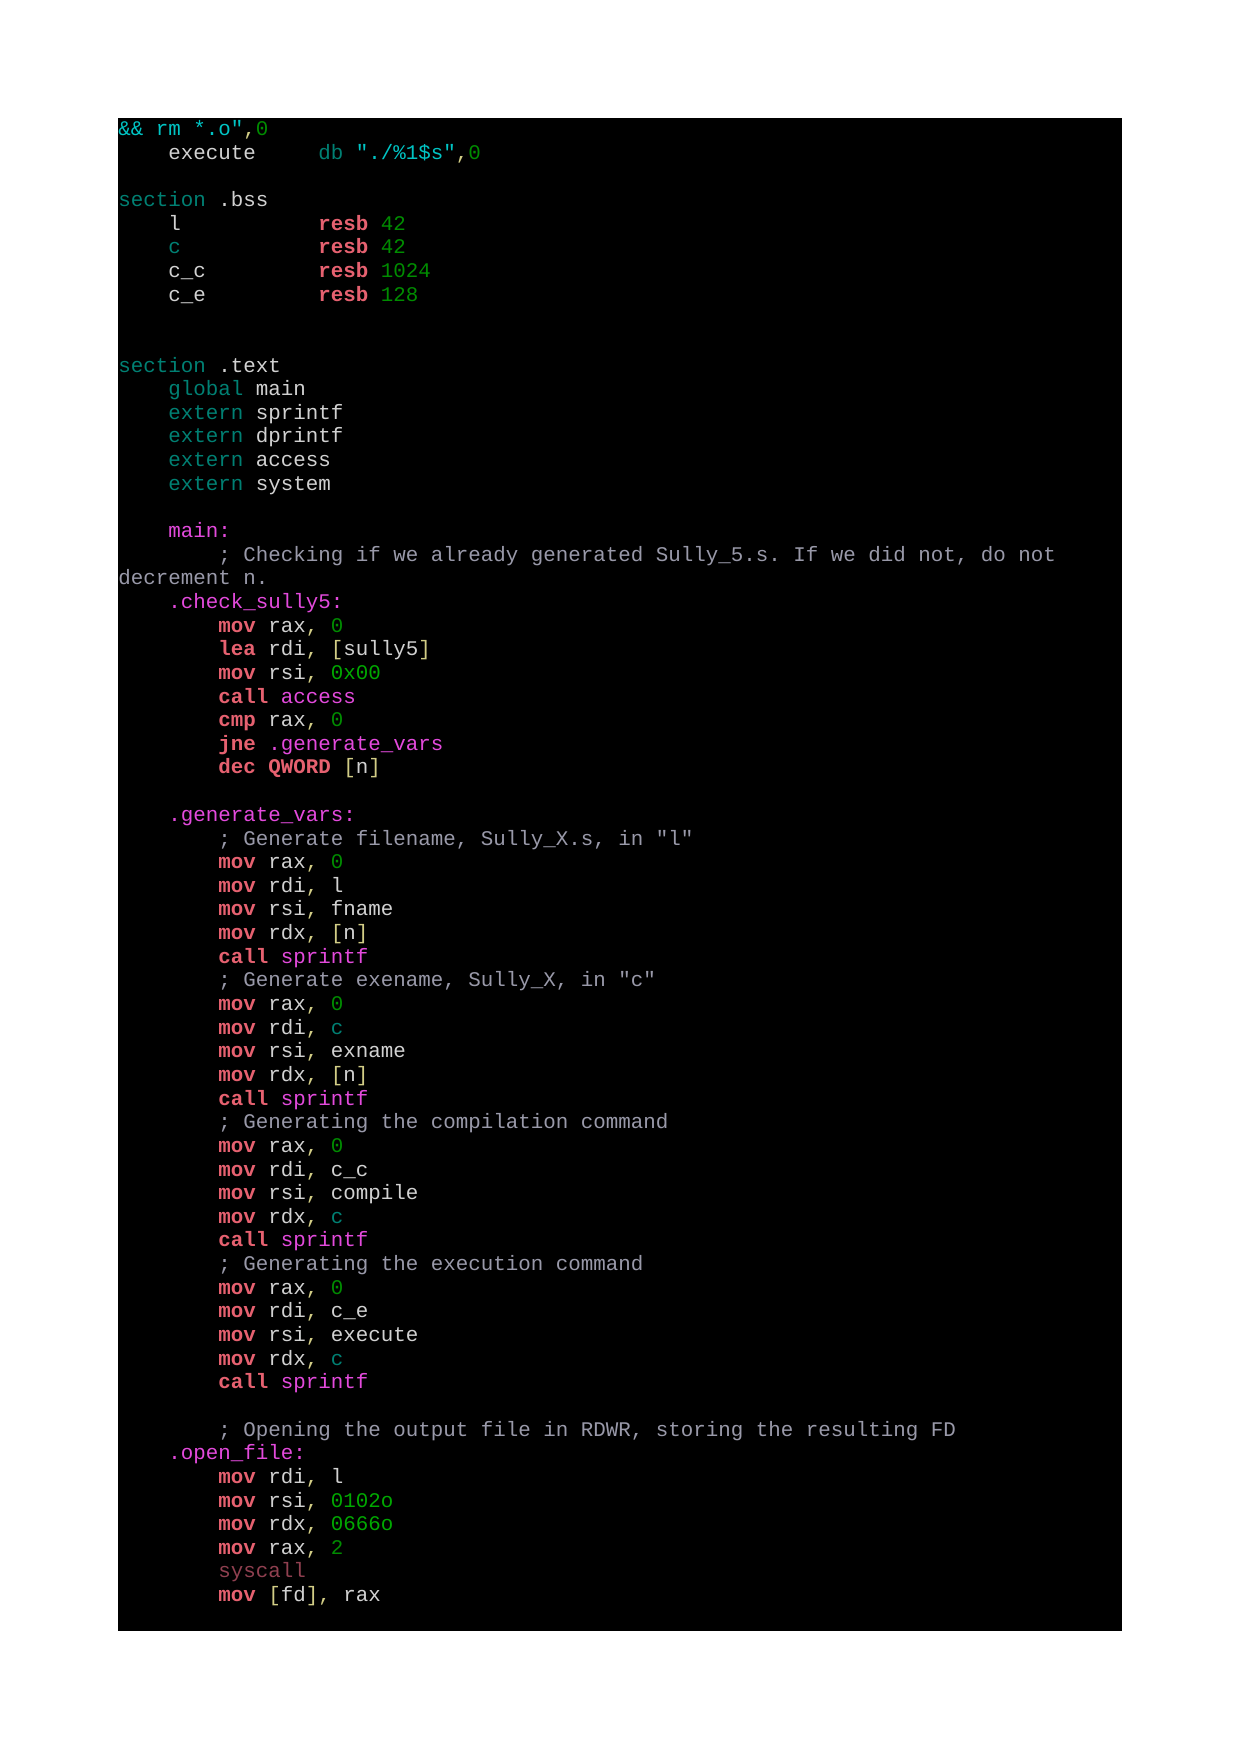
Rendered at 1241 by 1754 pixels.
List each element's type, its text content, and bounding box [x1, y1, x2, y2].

text section .bss [118, 189, 1122, 213]
text ; Opening the output file in RDWR, storing the resulting FD [118, 1419, 1122, 1442]
text mov rax, 0 [118, 1277, 1122, 1300]
text mov rsi, 0102o [118, 1489, 1122, 1513]
text mov [fd], rax [118, 1584, 1122, 1608]
text mov rdi, l [118, 1466, 1122, 1489]
text ; Generate filename, Sully_X.s, in "l" [118, 827, 1122, 851]
text mov rsi, exname [118, 1040, 1122, 1064]
text call sprintf [118, 946, 1122, 969]
text extern sprintf [118, 402, 1122, 426]
text mov rdi, c [118, 1017, 1122, 1040]
text mov rax, 0 [118, 851, 1122, 875]
text mov rdi, c_c [118, 1158, 1122, 1182]
text extern dprintf [118, 426, 1122, 449]
text syscall [118, 1561, 1122, 1584]
text call sprintf [118, 1229, 1122, 1253]
text mov rdx, c [118, 1348, 1122, 1371]
text global main [118, 378, 1122, 402]
text mov rdi, l [118, 875, 1122, 898]
text l resb 42 [118, 213, 1122, 236]
text c_c resb 1024 [118, 260, 1122, 284]
text execute db "./%1$s",0 [118, 142, 1122, 165]
text mov rsi, compile [118, 1182, 1122, 1206]
text && rm *.o",0 [118, 118, 1122, 142]
text lea rdi, [sully5] [118, 638, 1122, 662]
text jne .generate_vars [118, 733, 1122, 757]
text mov rsi, execute [118, 1324, 1122, 1348]
text call access [118, 686, 1122, 709]
text mov rdx, [n] [118, 922, 1122, 946]
text c resb 42 [118, 236, 1122, 260]
text section .text [118, 354, 1122, 378]
text ; Generate exename, Sully_X, in "c" [118, 969, 1122, 993]
text .check_sully5: [118, 591, 1122, 615]
text ; Generating the execution command [118, 1253, 1122, 1277]
text extern access [118, 449, 1122, 473]
text mov rsi, 0x00 [118, 662, 1122, 686]
text dec QWORD [n] [118, 757, 1122, 780]
text call sprintf [118, 1088, 1122, 1111]
text mov rsi, fname [118, 898, 1122, 922]
text c_e resb 128 [118, 284, 1122, 307]
text ; Generating the compilation command [118, 1111, 1122, 1135]
text .generate_vars: [118, 804, 1122, 827]
text call sprintf [118, 1371, 1122, 1395]
text mov rdi, c_e [118, 1300, 1122, 1324]
text mov rax, 0 [118, 615, 1122, 638]
text cmp rax, 0 [118, 709, 1122, 733]
text mov rdx, 0666o [118, 1513, 1122, 1537]
text main: [118, 520, 1122, 544]
text mov rax, 0 [118, 993, 1122, 1017]
text mov rdx, [n] [118, 1064, 1122, 1088]
text .open_file: [118, 1442, 1122, 1466]
text mov rax, 0 [118, 1135, 1122, 1158]
text mov rdx, c [118, 1206, 1122, 1229]
text mov rax, 2 [118, 1537, 1122, 1561]
text extern system [118, 473, 1122, 496]
text ; Checking if we already generated Sully_5.s. If we did not, do not decrement n. [118, 544, 1122, 591]
